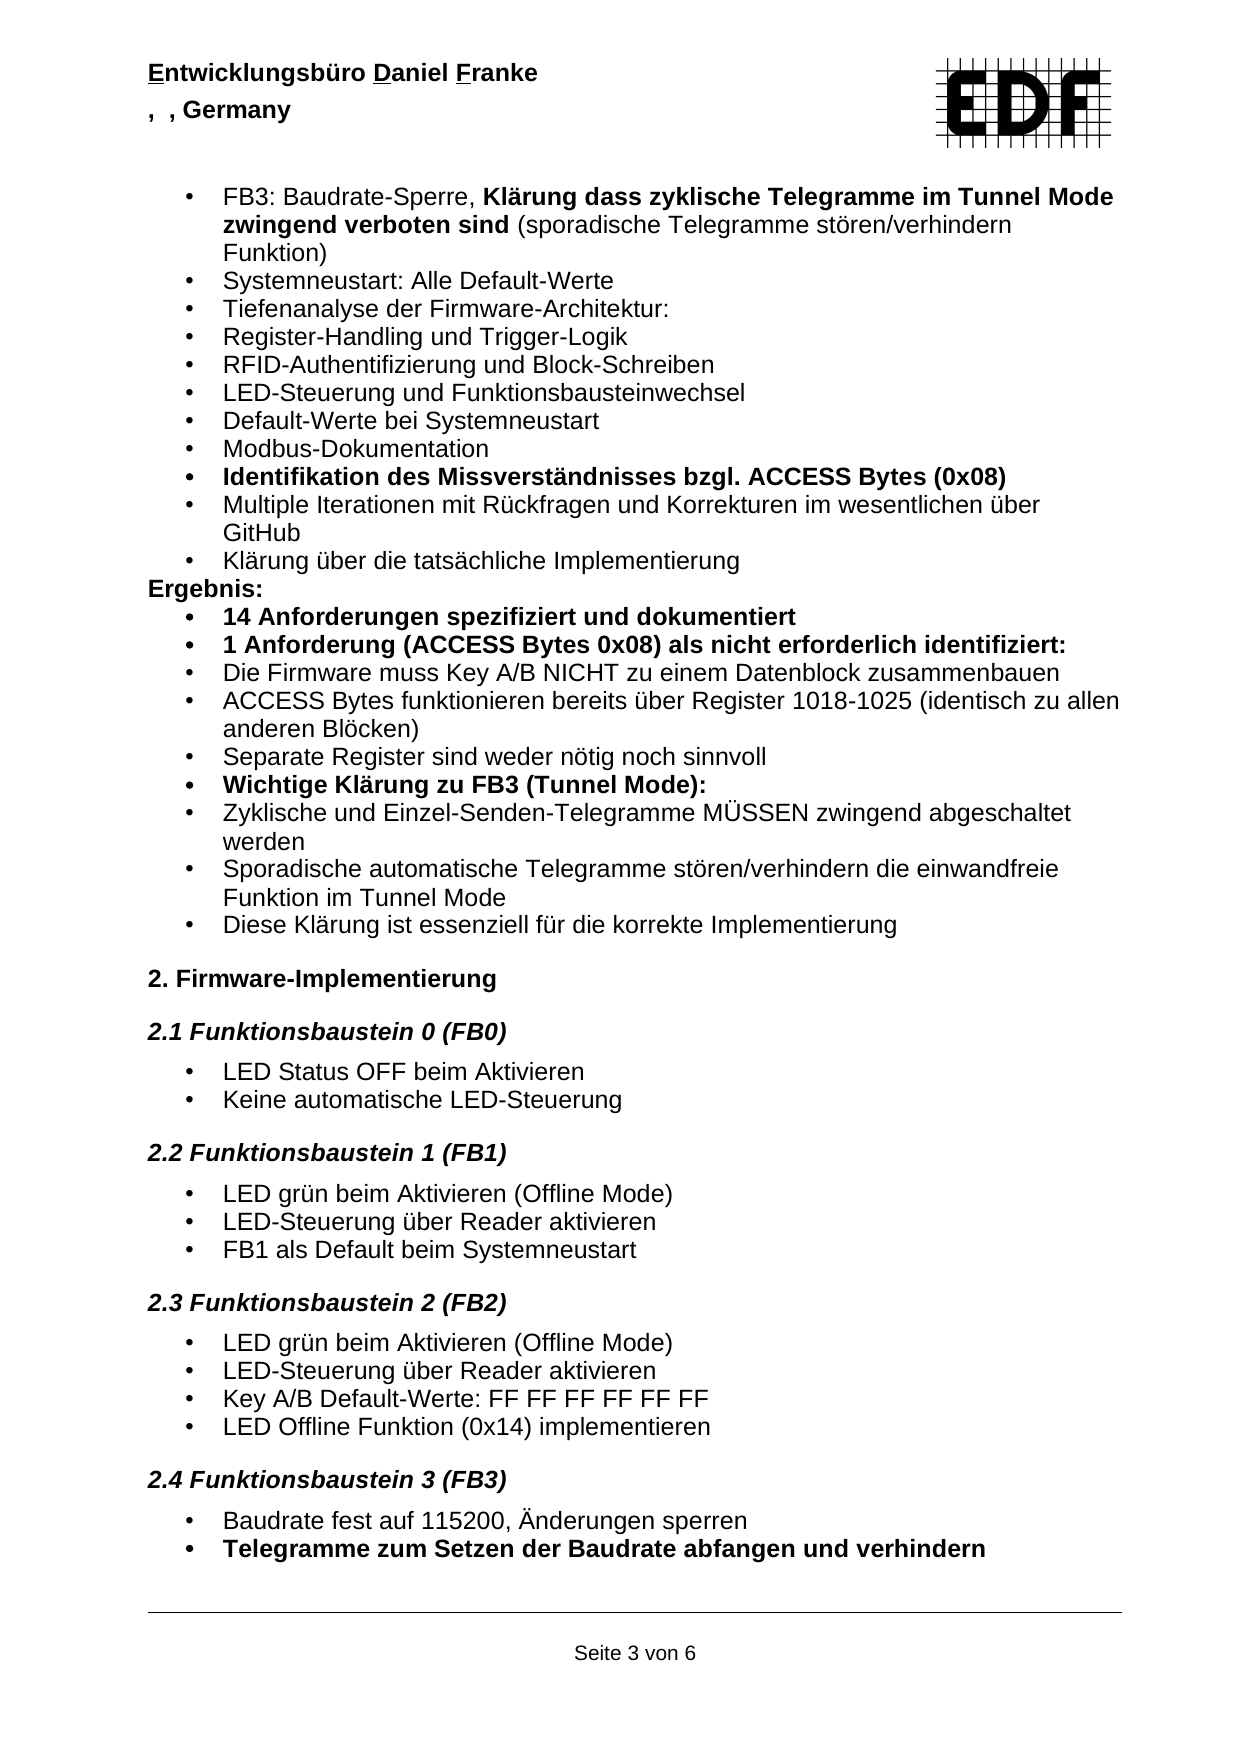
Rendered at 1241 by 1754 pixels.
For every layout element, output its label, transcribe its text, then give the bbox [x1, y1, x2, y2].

list LED-Steuerung über Reader aktivieren [185, 1357, 1122, 1385]
list Wichtige Klärung zu FB3 (Tunnel Mode): [185, 771, 1122, 799]
list Die Firmware muss Key A/B NICHT zu einem Datenblock zusammenbauen [185, 659, 1122, 687]
list Sporadische automatische Telegramme stören/verhindern die einwandfreie Funktion im Tunnel Mode [185, 855, 1122, 911]
list Identifikation des Missverständnisses bzgl. ACCESS Bytes (0x08) [185, 463, 1122, 491]
list Separate Register sind weder nötig noch sinnvoll [185, 743, 1122, 771]
subtitle 2. Firmware-Implementierung [148, 964, 1122, 992]
list FB1 als Default beim Systemneustart [185, 1236, 1122, 1264]
subtitle 2.2 Funktionsbaustein 1 (FB1) [148, 1139, 1122, 1167]
picture [935, 58, 1112, 148]
list Key A/B Default-Werte: FF FF FF FF FF FF [185, 1385, 1122, 1413]
list Klärung über die tatsächliche Implementierung [185, 547, 1122, 575]
subtitle 2.3 Funktionsbaustein 2 (FB2) [148, 1289, 1122, 1317]
list LED Status OFF beim Aktivieren [185, 1058, 1122, 1086]
list Register-Handling und Trigger-Logik [185, 323, 1122, 351]
list LED grün beim Aktivieren (Offline Mode) [185, 1329, 1122, 1357]
list Baudrate fest auf 115200, Änderungen sperren [185, 1507, 1122, 1535]
list Default-Werte bei Systemneustart [185, 407, 1122, 435]
list Keine automatische LED-Steuerung [185, 1086, 1122, 1114]
list Telegramme zum Setzen der Baudrate abfangen und verhindern [185, 1535, 1122, 1563]
list 14 Anforderungen spezifiziert und dokumentiert [185, 603, 1122, 631]
list LED-Steuerung und Funktionsbausteinwechsel [185, 379, 1122, 407]
list Systemneustart: Alle Default-Werte [185, 267, 1122, 295]
list LED-Steuerung über Reader aktivieren [185, 1208, 1122, 1236]
subtitle 2.4 Funktionsbaustein 3 (FB3) [148, 1466, 1122, 1494]
list Diese Klärung ist essenziell für die korrekte Implementierung [185, 911, 1122, 939]
subtitle 2.1 Funktionsbaustein 0 (FB0) [148, 1017, 1122, 1046]
list Zyklische und Einzel-Senden-Telegramme MÜSSEN zwingend abgeschaltet werden [185, 799, 1122, 855]
list Tiefenanalyse der Firmware-Architektur: [185, 295, 1122, 323]
list FB3: Baudrate-Sperre, Klärung dass zyklische Telegramme im Tunnel Mode zwingend verboten sind (sporadische Telegramme stören/verhindern Funktion) [185, 183, 1122, 267]
list LED grün beim Aktivieren (Offline Mode) [185, 1179, 1122, 1208]
list LED Offline Funktion (0x14) implementieren [185, 1413, 1122, 1441]
list ACCESS Bytes funktionieren bereits über Register 1018-1025 (identisch zu allen anderen Blöcken) [185, 687, 1122, 743]
list 1 Anforderung (ACCESS Bytes 0x08) als nicht erforderlich identifiziert: [185, 631, 1122, 659]
list Modbus-Dokumentation [185, 435, 1122, 463]
list Multiple Iterationen mit Rückfragen und Korrekturen im wesentlichen über GitHub [185, 491, 1122, 547]
text Ergebnis: [148, 575, 1122, 603]
list RFID-Authentifizierung und Block-Schreiben [185, 351, 1122, 379]
